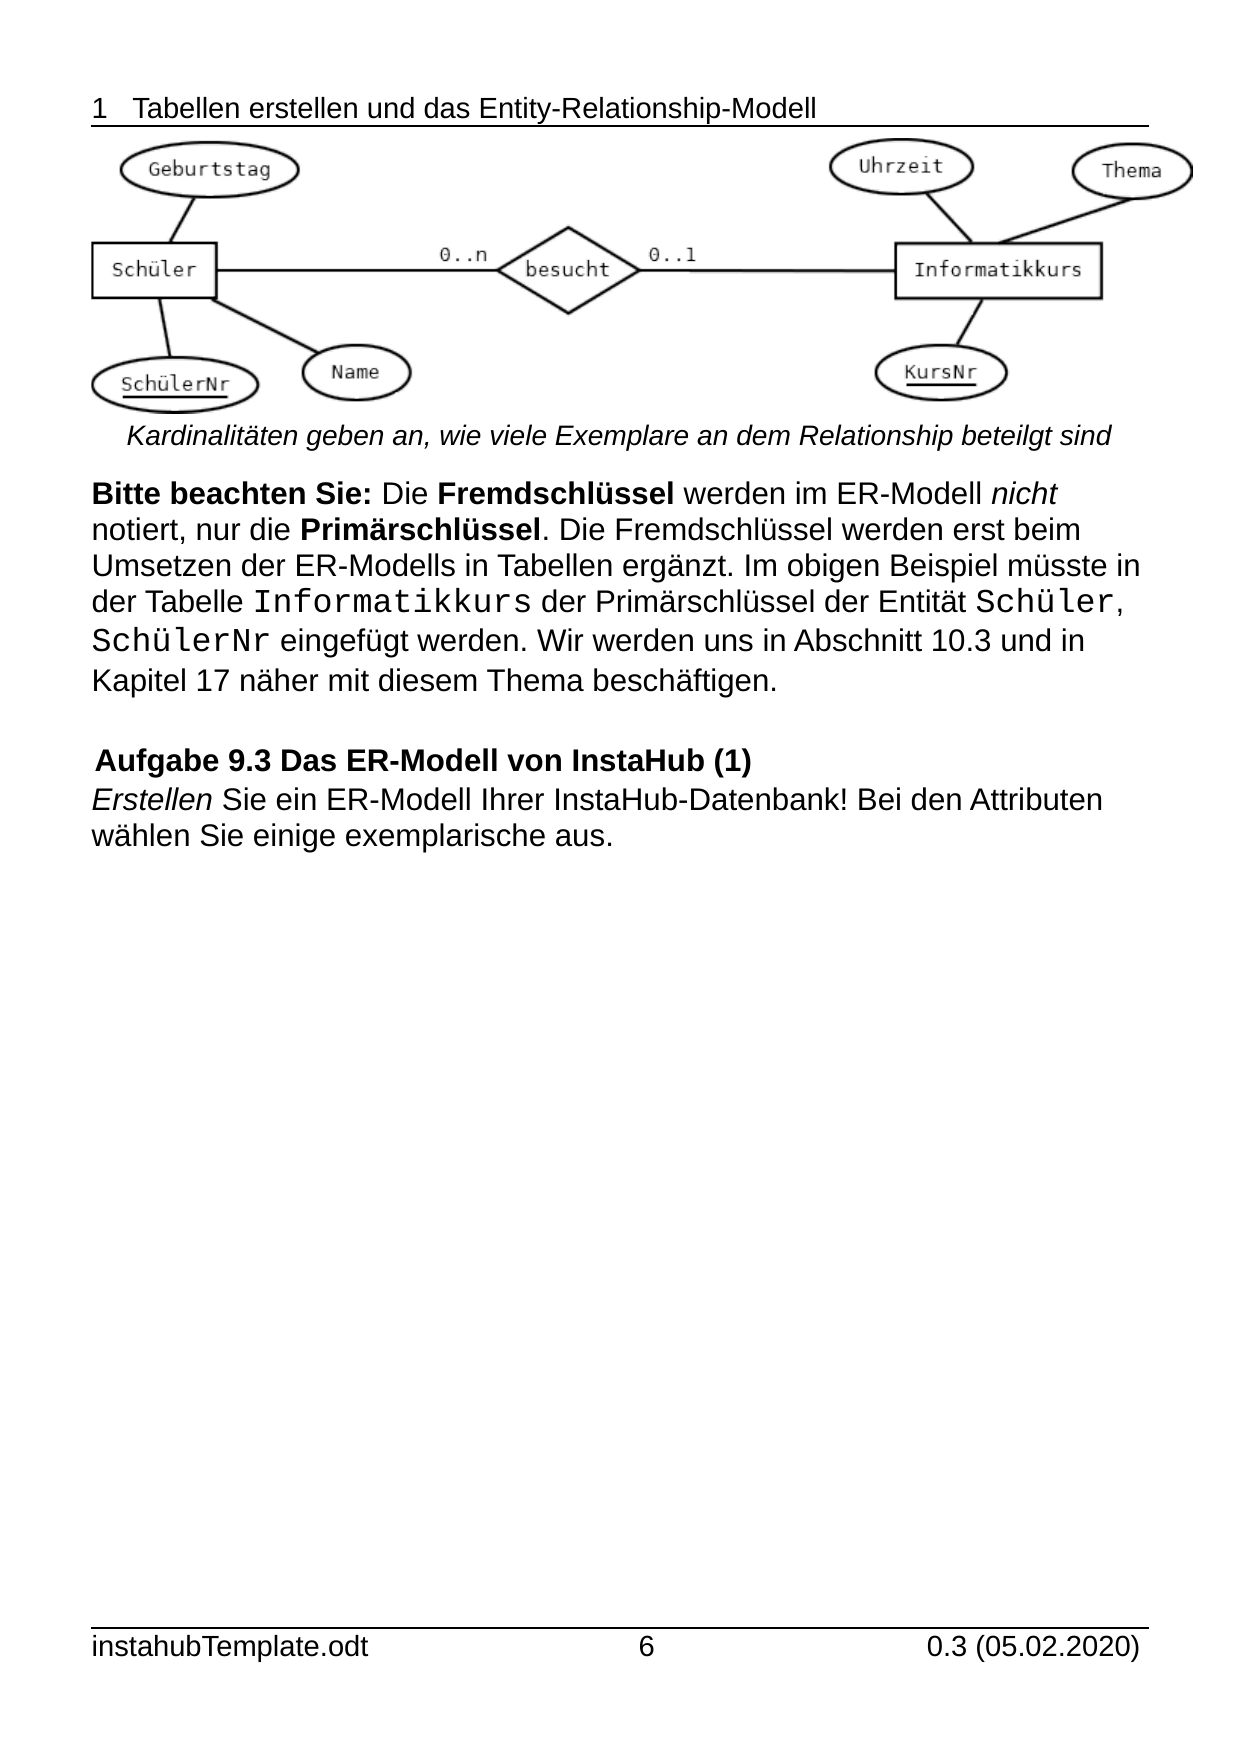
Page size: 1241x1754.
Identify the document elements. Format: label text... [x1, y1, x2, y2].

text Erstellen Sie ein ER-Modell Ihrer InstaHub-Datenbank! Bei den Attributen wählen Sie einige exemplarische aus. [91, 781, 1149, 853]
text Bitte beachten Sie: Die Fremdschlüssel werden im ER-Modell nicht notiert, nur die Primärschlüssel. Die Fremdschlüssel werden erst beim Umsetzen der ER-Modells in Tabellen ergänzt. Im obigen Beispiel müsste in der Tabelle Informatikkurs der Primärschlüssel der Entität Schüler, SchülerNr eingefügt werden. Wir werden uns in Abschnitt 10.3 und in Kapitel 17 näher mit diesem Thema beschäftigen. [91, 475, 1149, 698]
picture [91, 138, 1193, 414]
text Kardinalitäten geben an, wie viele Exemplare an dem Relationship beteilgt sind [91, 419, 1149, 451]
subtitle Aufgabe 9.3 Das ER-Modell von InstaHub (1) [91, 739, 1149, 781]
